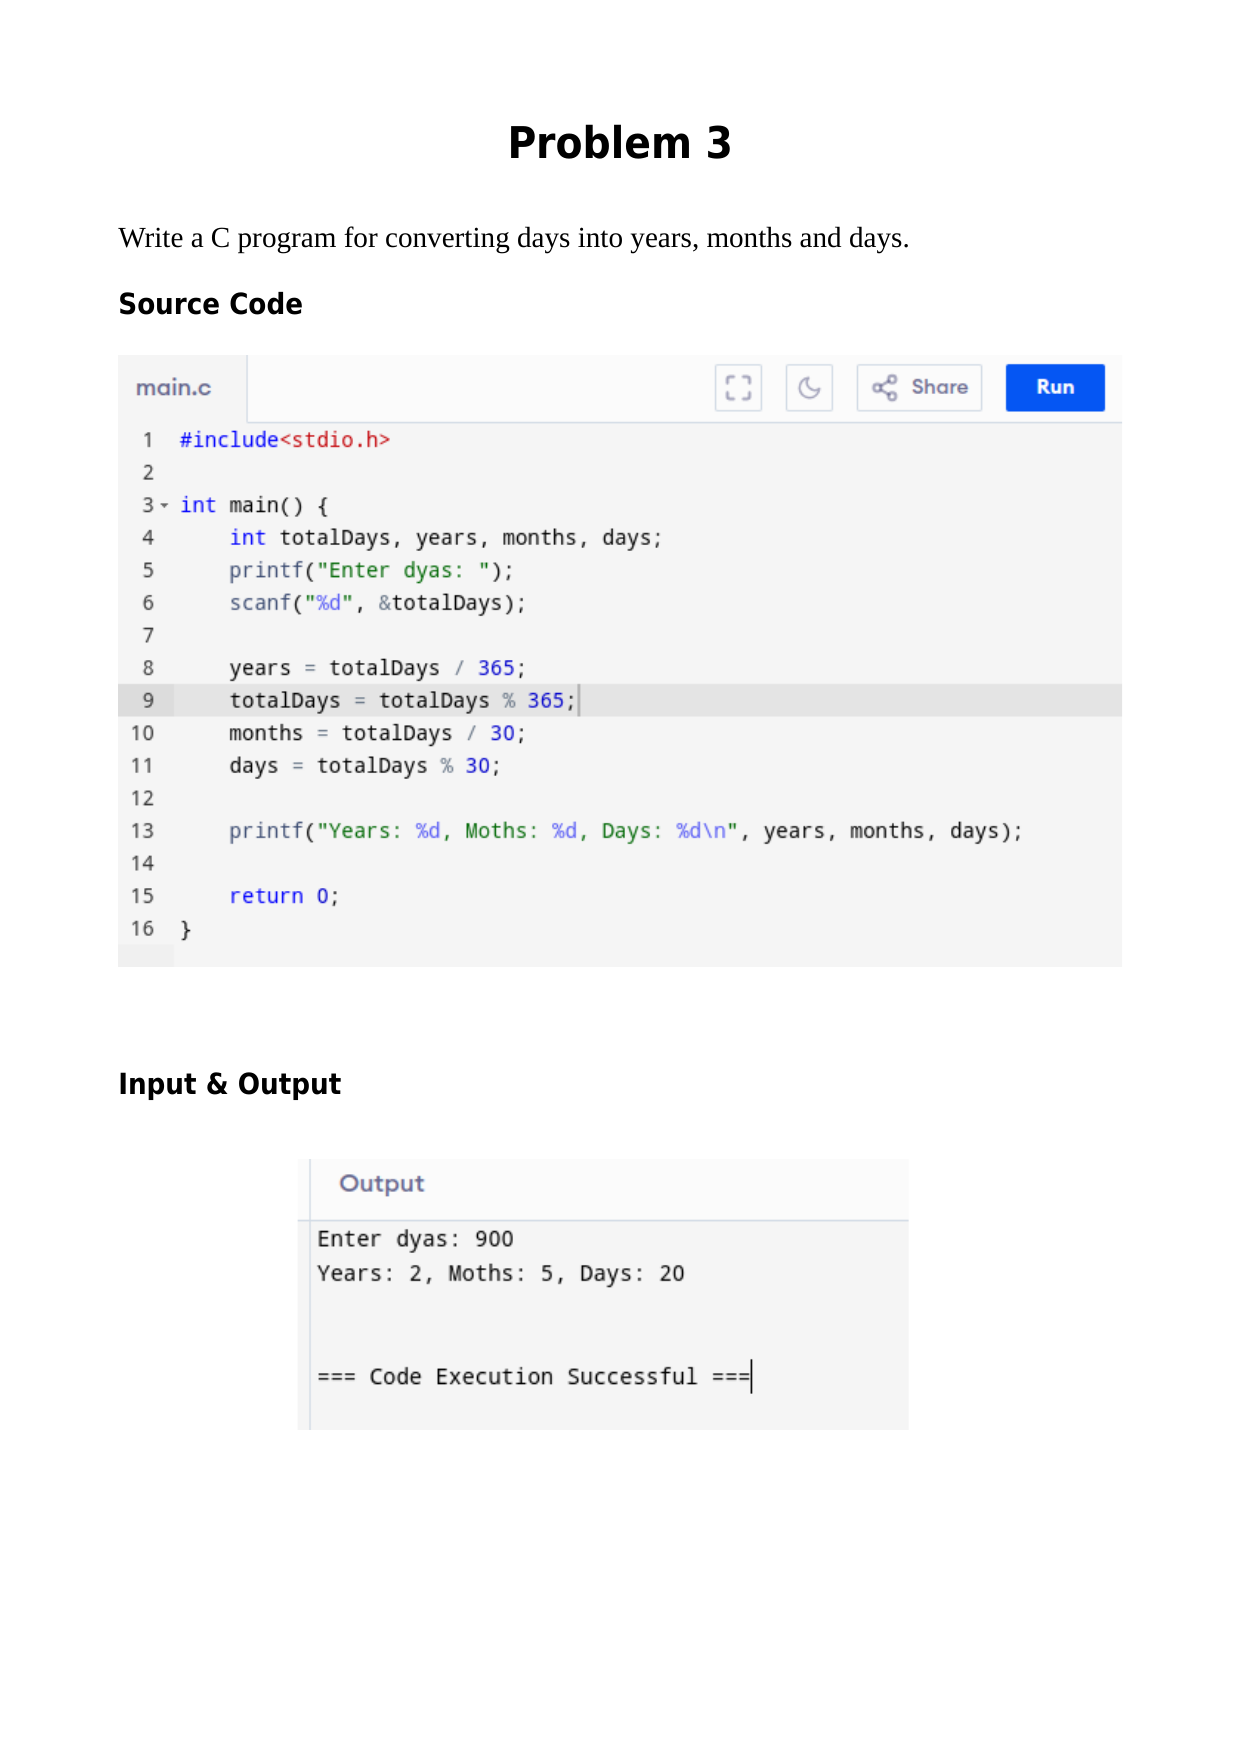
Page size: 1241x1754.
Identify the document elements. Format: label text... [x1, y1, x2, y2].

text Problem 3 [118, 118, 1122, 169]
text Input & Output [118, 1068, 1122, 1102]
picture [118, 355, 1123, 967]
text Write a C program for converting days into years, months and days. [118, 220, 1122, 253]
picture [297, 1159, 909, 1430]
text Source Code [118, 287, 1122, 321]
